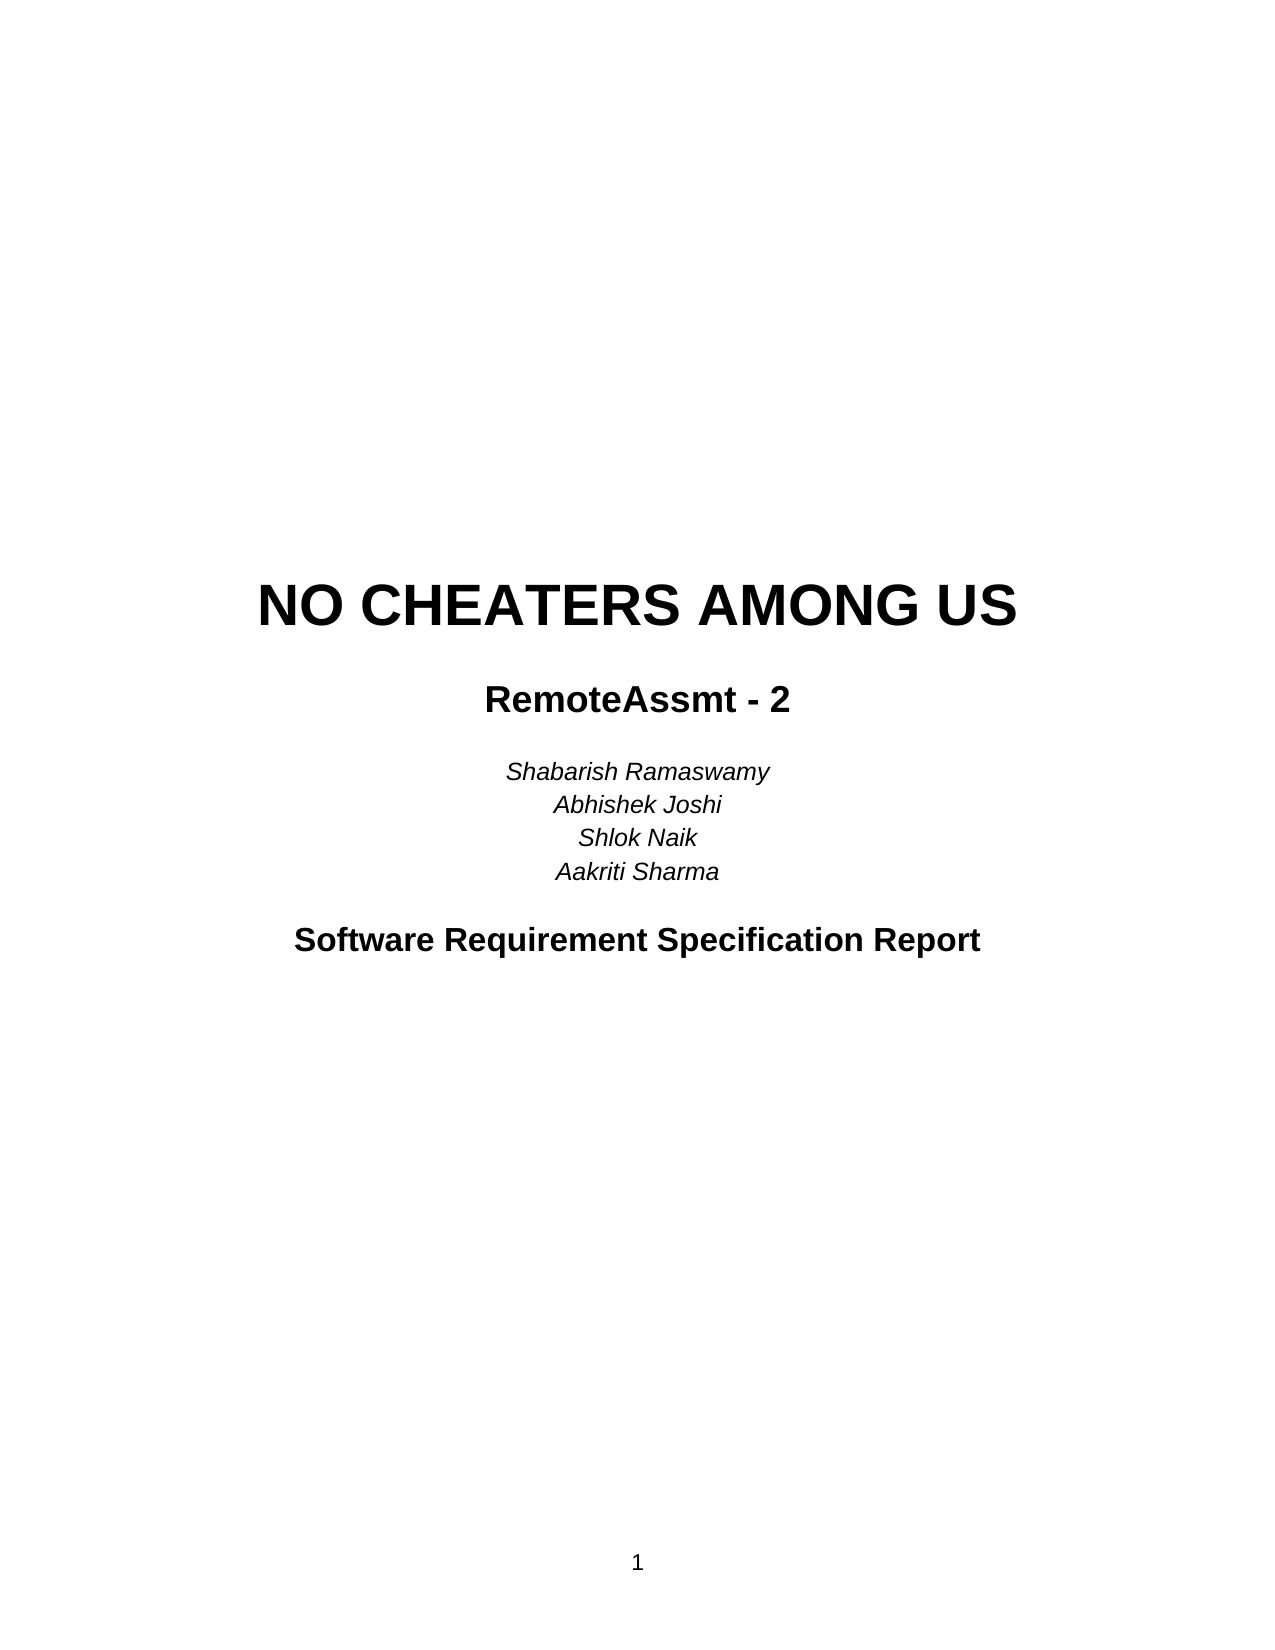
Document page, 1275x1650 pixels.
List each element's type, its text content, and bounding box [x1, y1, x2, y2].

text NO CHEATERS AMONG US [150, 570, 1125, 637]
text Shlok Naik [150, 823, 1125, 852]
text Aakriti Sharma [150, 856, 1125, 885]
text Software Requirement Specification Report [150, 920, 1125, 958]
text Abhishek Joshi [150, 790, 1125, 819]
text Shabarish Ramaswamy [150, 757, 1125, 786]
text RemoteAssmt - 2 [150, 678, 1125, 721]
